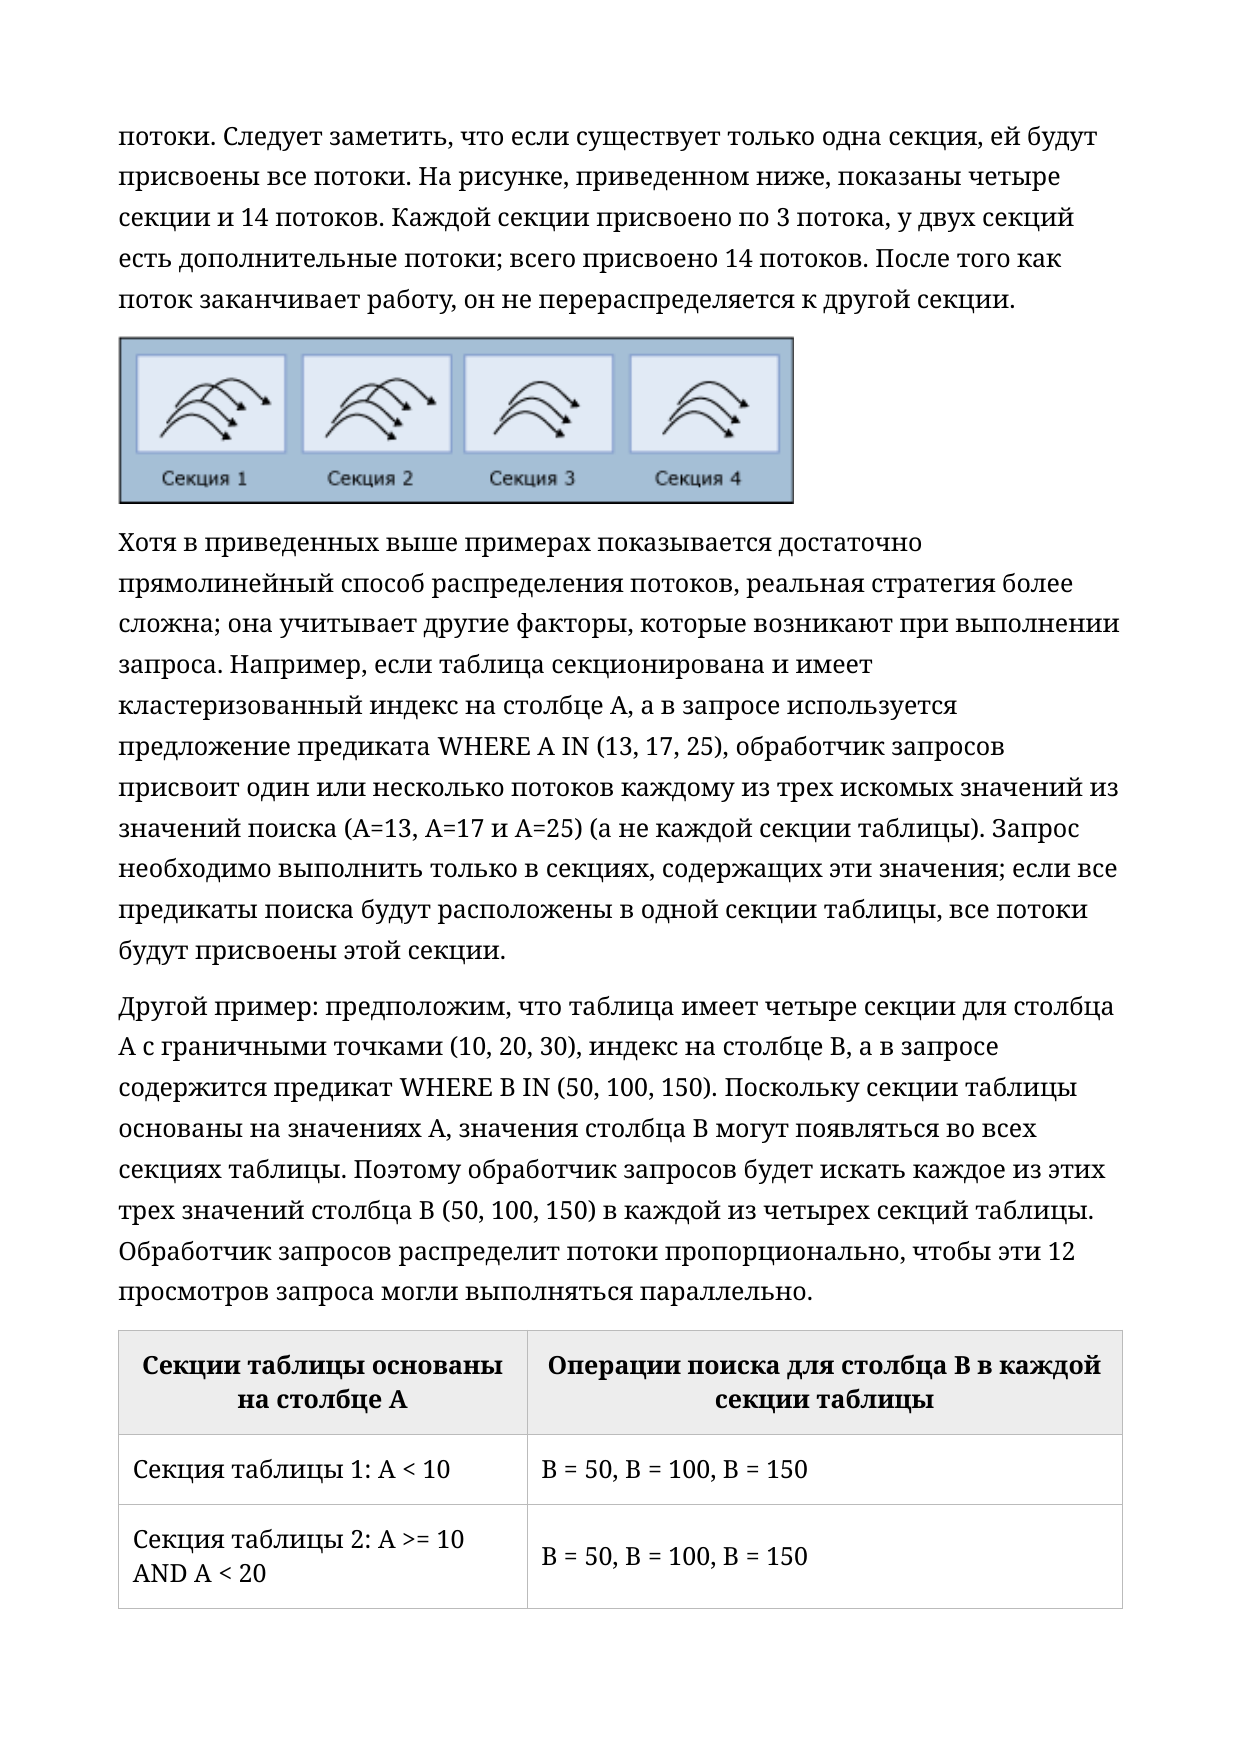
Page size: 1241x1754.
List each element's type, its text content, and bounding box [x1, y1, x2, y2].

table_cell Секция таблицы 1: A < 10 [119, 1435, 527, 1504]
table_cell Секция таблицы 2: A >= 10 AND A < 20 [119, 1505, 527, 1608]
table_cell B = 50, B = 100, B = 150 [528, 1505, 1122, 1608]
table_header Операции поиска для столбца B в каждой секции таблицы [528, 1331, 1122, 1434]
table_cell B = 50, B = 100, B = 150 [528, 1435, 1122, 1504]
text потоки. Следует заметить, что если существует только одна секция, ей будут присвоены все потоки. На рисунке, приведенном ниже, показаны четыре секции и 14 потоков. Каждой секции присвоено по 3 потока, у двух секций есть дополнительные потоки; всего присвоено 14 потоков. После того как поток заканчивает работу, он не перераспределяется к другой секции. [118, 118, 1122, 316]
picture [118, 336, 794, 504]
text Другой пример: предположим, что таблица имеет четыре секции для столбца A с граничными точками (10, 20, 30), индекс на столбце B, а в запросе содержится предикат WHERE B IN (50, 100, 150). Поскольку секции таблицы основаны на значениях A, значения столбца B могут появляться во всех секциях таблицы. Поэтому обработчик запросов будет искать каждое из этих трех значений столбца B (50, 100, 150) в каждой из четырех секций таблицы. Обработчик запросов распределит потоки пропорционально, чтобы эти 12 просмотров запроса могли выполняться параллельно. [118, 988, 1122, 1308]
text Хотя в приведенных выше примерах показывается достаточно прямолинейный способ распределения потоков, реальная стратегия более сложна; она учитывает другие факторы, которые возникают при выполнении запроса. Например, если таблица секционирована и имеет кластеризованный индекс на столбце А, а в запросе используется предложение предиката WHERE A IN (13, 17, 25), обработчик запросов присвоит один или несколько потоков каждому из трех искомых значений из значений поиска (A=13, A=17 и A=25) (а не каждой секции таблицы). Запрос необходимо выполнить только в секциях, содержащих эти значения; если все предикаты поиска будут расположены в одной секции таблицы, все потоки будут присвоены этой секции. [118, 524, 1122, 967]
table_header Секции таблицы основаны на столбце А [119, 1331, 527, 1434]
